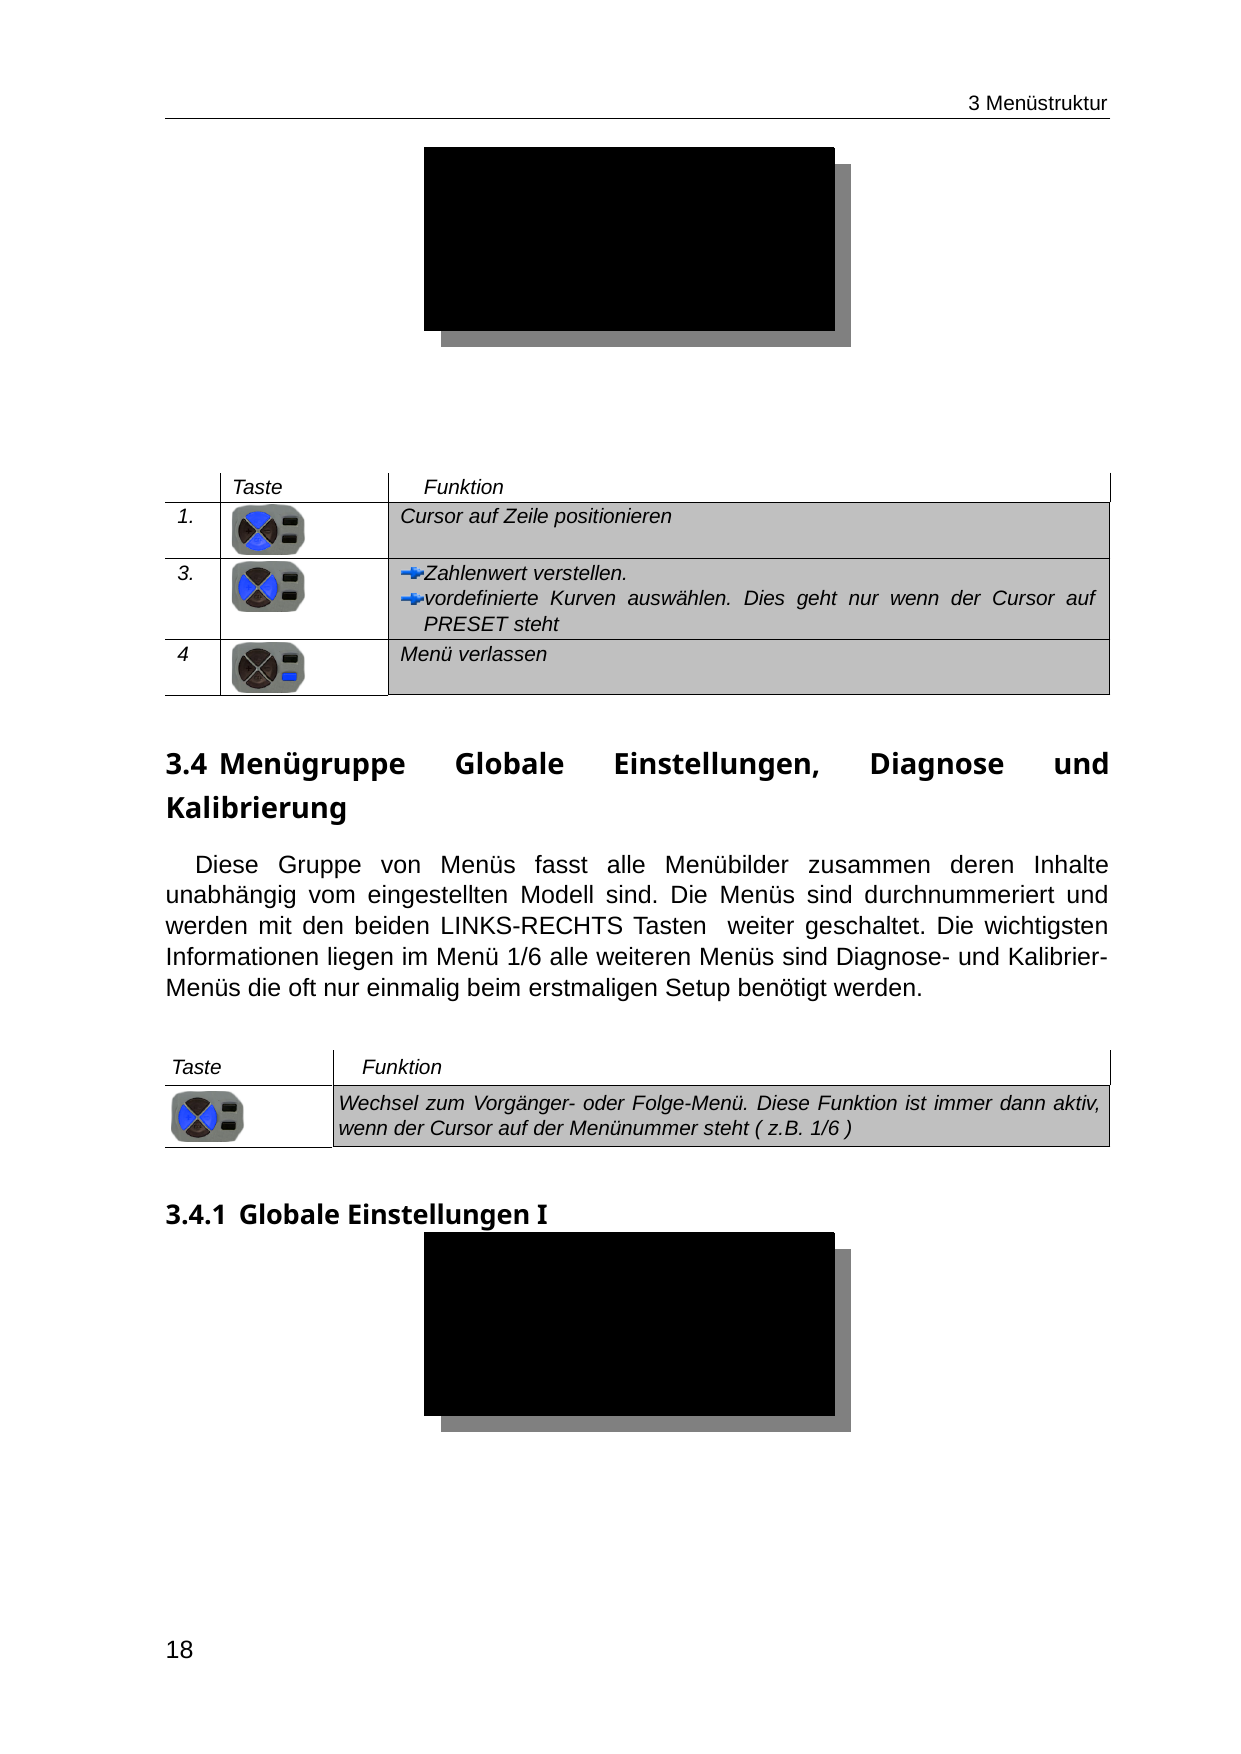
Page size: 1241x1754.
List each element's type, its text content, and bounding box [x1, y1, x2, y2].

table_cell Cursor auf Zeile positionieren [389, 503, 1109, 558]
table_cell 3. [165, 559, 220, 639]
table_cell Zahlenwert verstellen. vordefinierte Kurven auswählen. Dies geht nur wenn der Cursor auf PRESET steht [389, 559, 1109, 639]
picture [231, 504, 306, 555]
table_cell [165, 1086, 332, 1147]
text Diese Gruppe von Menüs fasst alle Menübilder zusammen deren Inhalte unabhängig vom eingestellten Modell sind. Die Menüs sind durchnummeriert und werden mit den beiden LINKS-RECHTS Tasten weiter geschaltet. Die wichtigsten Informationen liegen im Menü 1/6 alle weiteren Menüs sind Diagnose- und Kalibrier-Menüs die oft nur einmalig beim erstmaligen Setup benötigt werden. [165, 851, 1110, 1002]
table_cell [221, 559, 388, 639]
picture [401, 567, 424, 579]
picture [401, 593, 424, 605]
picture [231, 561, 306, 612]
subtitle Menügruppe Globale Einstellungen, Diagnose und Kalibrierung [165, 744, 1110, 827]
table_header Funktion [389, 473, 1110, 502]
picture [231, 642, 306, 693]
table_header Funktion [334, 1050, 1110, 1085]
table_cell [221, 640, 388, 695]
table_cell Wechsel zum Vorgänger- oder Folge-Menü. Diese Funktion ist immer dann aktiv, wenn der Cursor auf der Menünummer steht ( z.B. 1/6 ) [334, 1086, 1109, 1146]
table_cell Menü verlassen [389, 640, 1109, 694]
table_header Taste [165, 1050, 332, 1085]
table_cell 1. [165, 503, 220, 558]
table_header [165, 473, 220, 502]
table_cell [221, 503, 388, 558]
picture [171, 1091, 245, 1142]
table_header Taste [221, 473, 388, 502]
table_cell 4 [165, 640, 220, 695]
subtitle Globale Einstellungen I [165, 1196, 1110, 1232]
